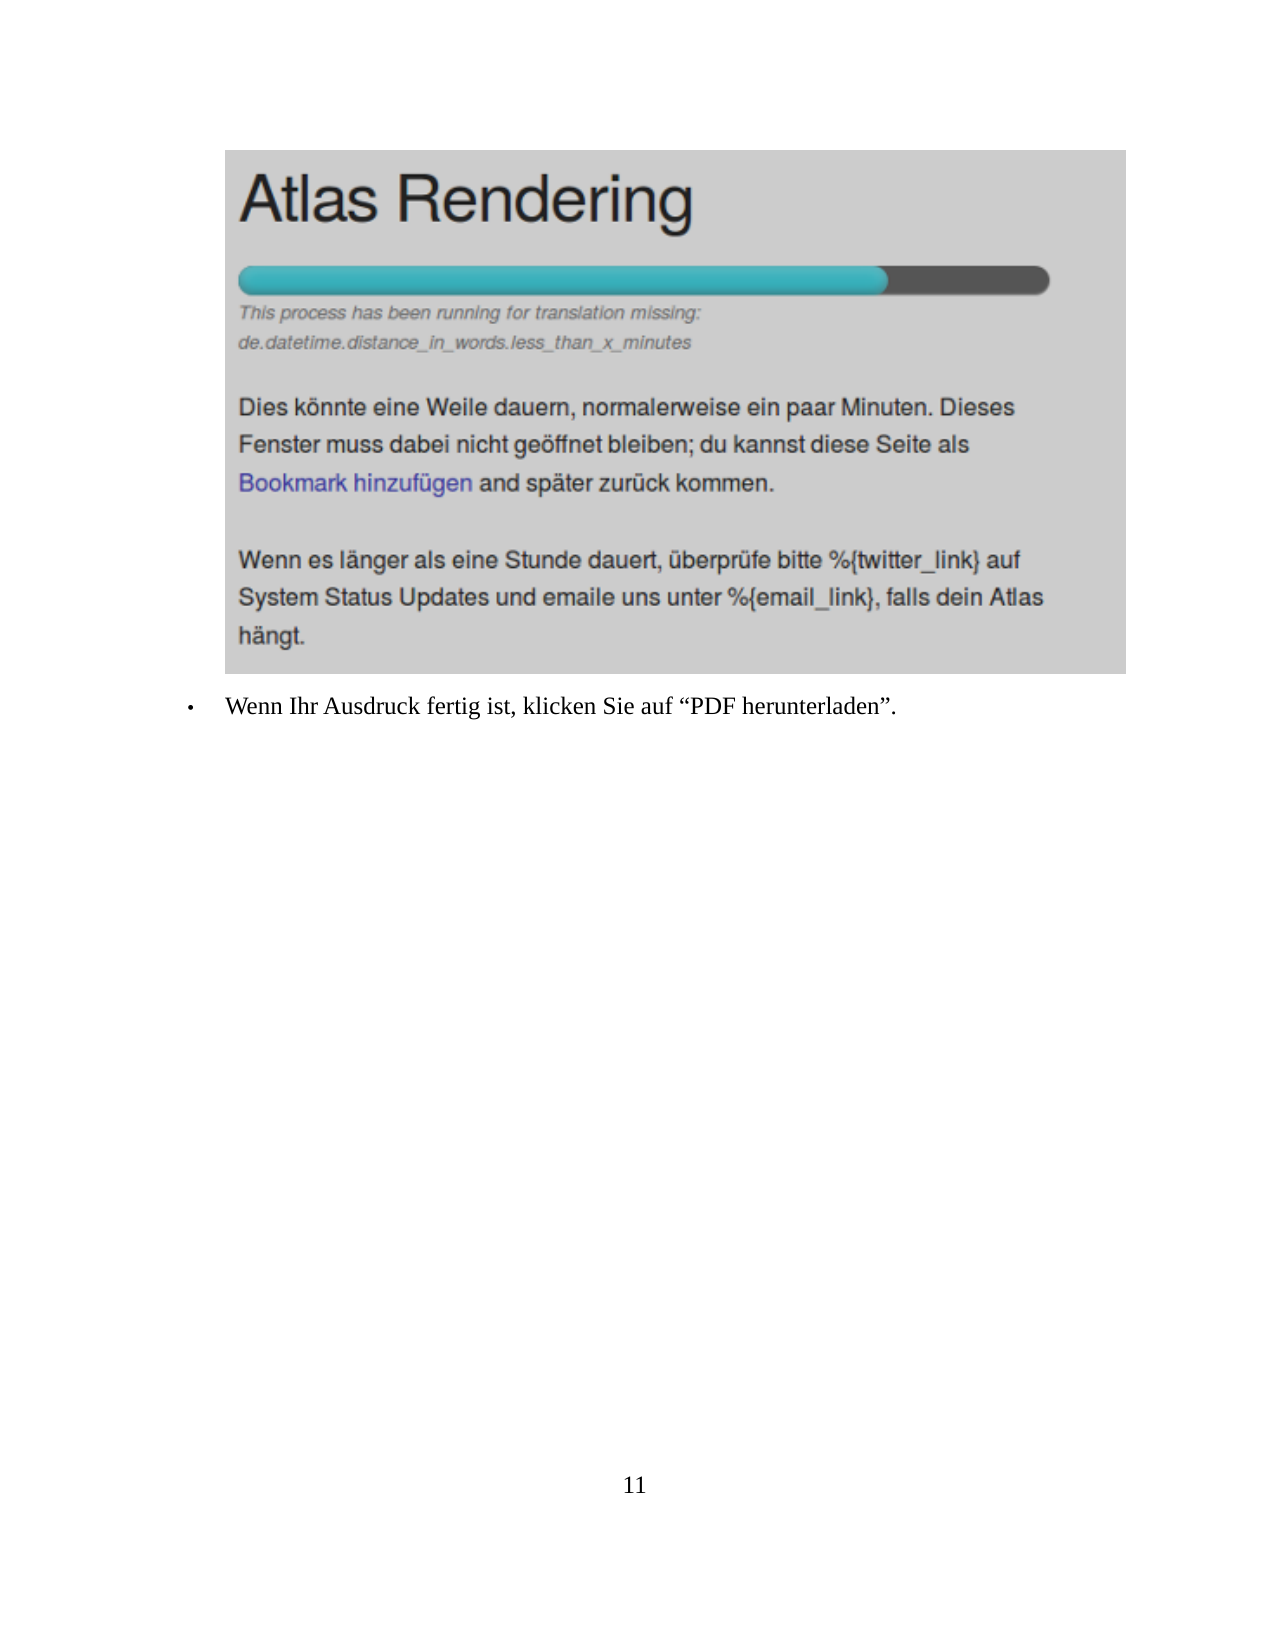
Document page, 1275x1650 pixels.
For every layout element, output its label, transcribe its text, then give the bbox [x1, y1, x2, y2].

list Wenn Ihr Ausdruck fertig ist, klicken Sie auf “PDF herunterladen”. [187, 691, 1125, 720]
picture [225, 150, 1126, 674]
